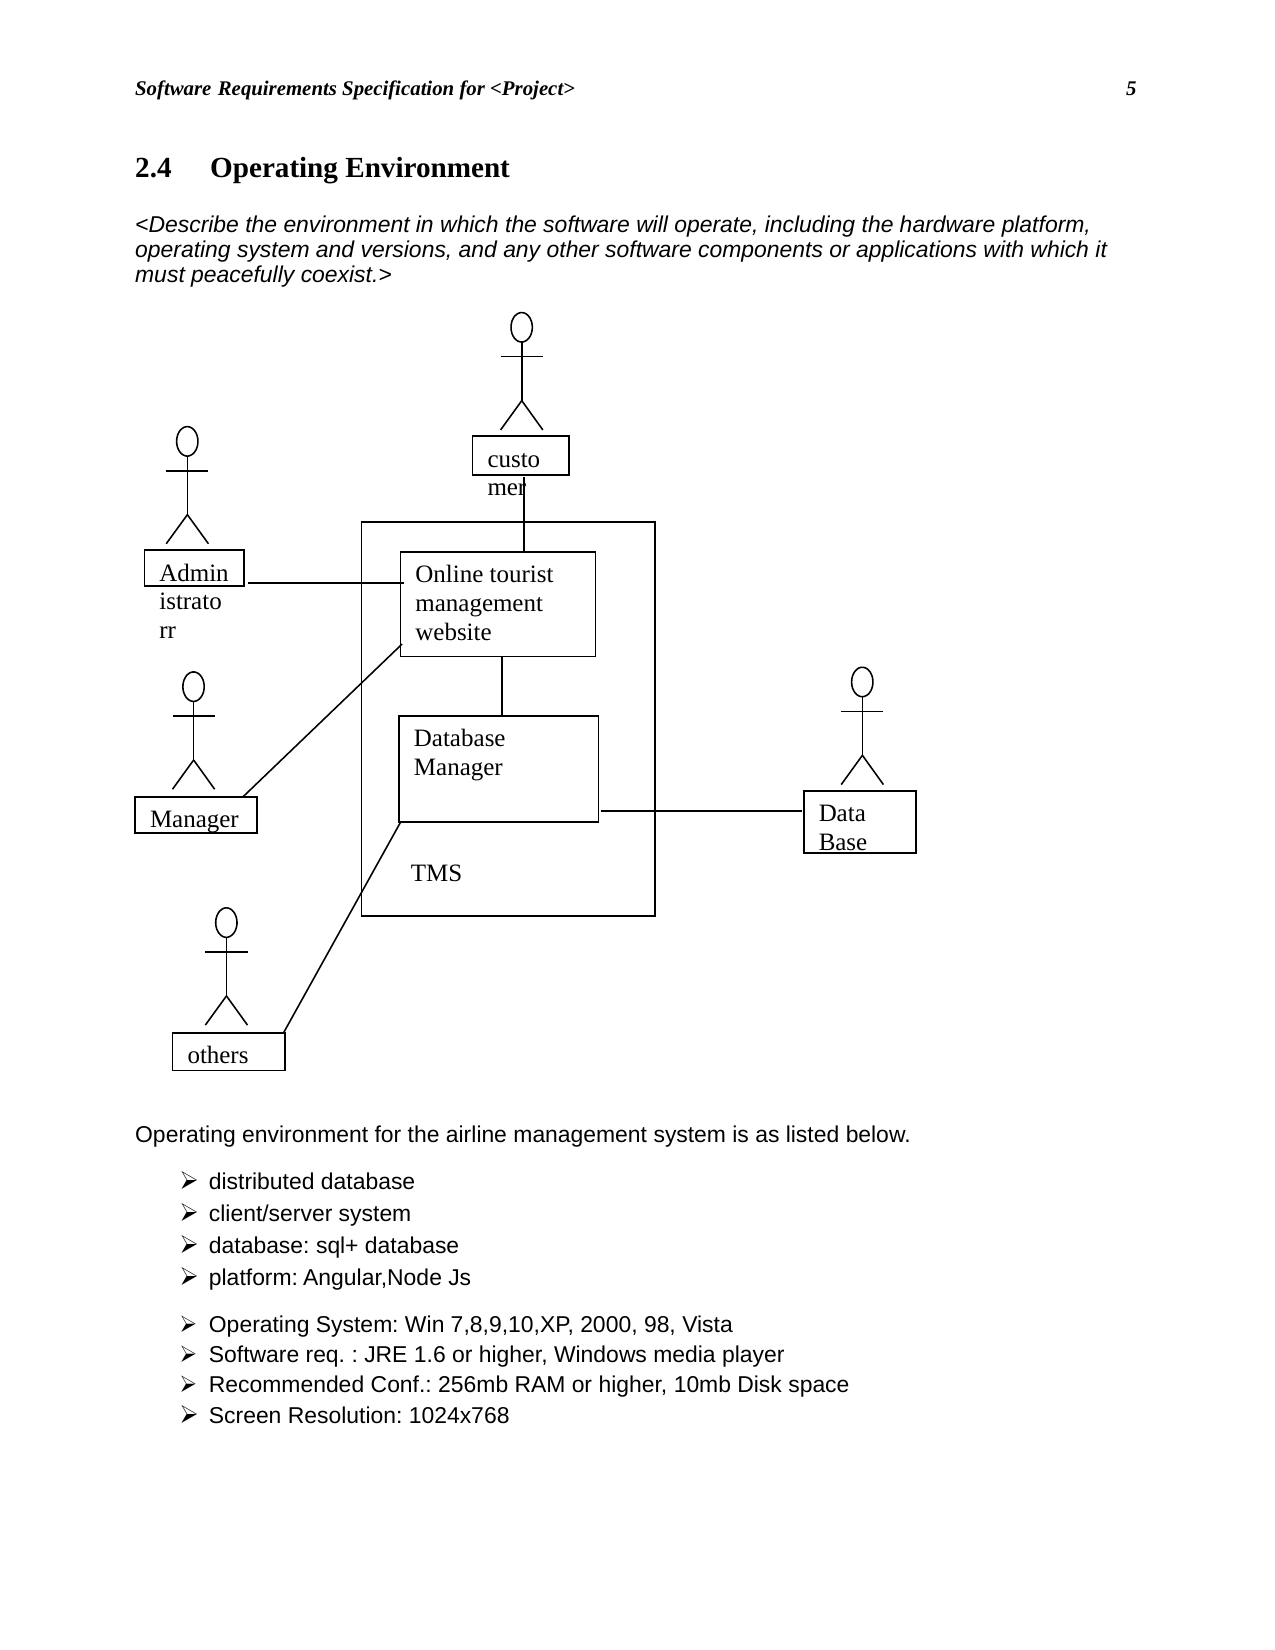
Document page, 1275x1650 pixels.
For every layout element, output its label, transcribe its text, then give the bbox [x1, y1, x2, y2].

list Screen Resolution: 1024x768 [179, 1402, 1140, 1428]
list distributed database [179, 1168, 1140, 1194]
list Operating System: Win 7,8,9,10,XP, 2000, 98, Vista [179, 1311, 1140, 1337]
text <Describe the environment in which the software will operate, including the hardware platform, operating system and versions, and any other software components or applications with which it must peacefully coexist.> [135, 213, 1140, 288]
list Software req. : JRE 1.6 or higher, Windows media player [179, 1341, 1140, 1367]
subtitle Operating Environment [135, 150, 1140, 183]
list client/server system [179, 1200, 1140, 1227]
list Recommended Conf.: 256mb RAM or higher, 10mb Disk space [179, 1371, 1140, 1398]
text Operating environment for the airline management system is as listed below. [135, 1121, 1140, 1148]
list platform: Angular,Node Js [179, 1264, 1140, 1291]
list database: sql+ database [179, 1232, 1140, 1259]
